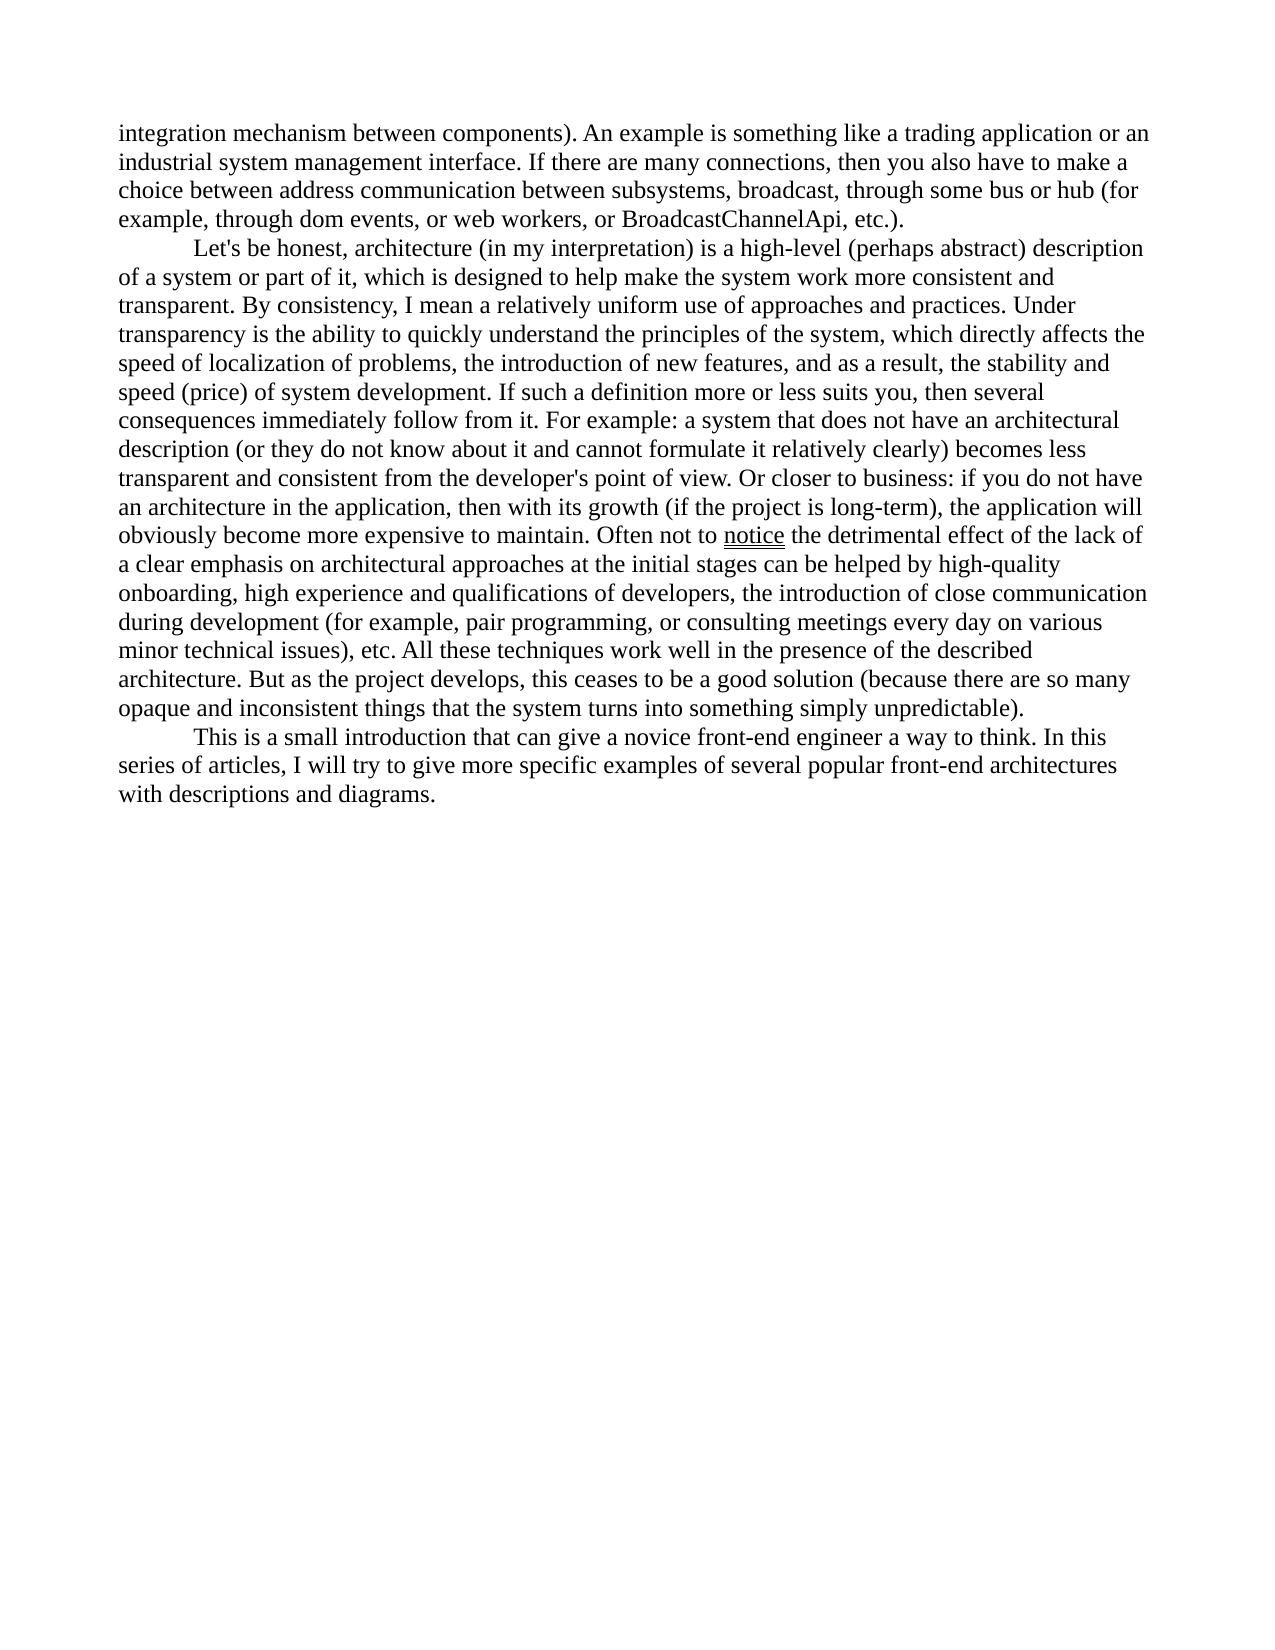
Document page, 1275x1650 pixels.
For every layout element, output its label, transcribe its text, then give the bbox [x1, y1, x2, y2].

text integration mechanism between components). An example is something like a trading application or an industrial system management interface. If there are many connections, then you also have to make a choice between address communication between subsystems, broadcast, through some bus or hub (for example, through dom events, or web workers, or BroadcastChannelApi, etc.). [118, 118, 1157, 233]
text Let's be honest, architecture (in my interpretation) is a high-level (perhaps abstract) description of a system or part of it, which is designed to help make the system work more consistent and transparent. By consistency, I mean a relatively uniform use of approaches and practices. Under transparency is the ability to quickly understand the principles of the system, which directly affects the speed of localization of problems, the introduction of new features, and as a result, the stability and speed (price) of system development. If such a definition more or less suits you, then several consequences immediately follow from it. For example: a system that does not have an architectural description (or they do not know about it and cannot formulate it relatively clearly) becomes less transparent and consistent from the developer's point of view. Or closer to business: if you do not have an architecture in the application, then with its growth (if the project is long-term), the application will obviously become more expensive to maintain. Often not to notice the detrimental effect of the lack of a clear emphasis on architectural approaches at the initial stages can be helped by high-quality onboarding, high experience and qualifications of developers, the introduction of close communication during development (for example, pair programming, or consulting meetings every day on various minor technical issues), etc. All these techniques work well in the presence of the described architecture. But as the project develops, this ceases to be a good solution (because there are so many opaque and inconsistent things that the system turns into something simply unpredictable). [118, 233, 1157, 722]
text This is a small introduction that can give a novice front-end engineer a way to think. In this series of articles, I will try to give more specific examples of several popular front-end architectures with descriptions and diagrams. [118, 722, 1157, 808]
